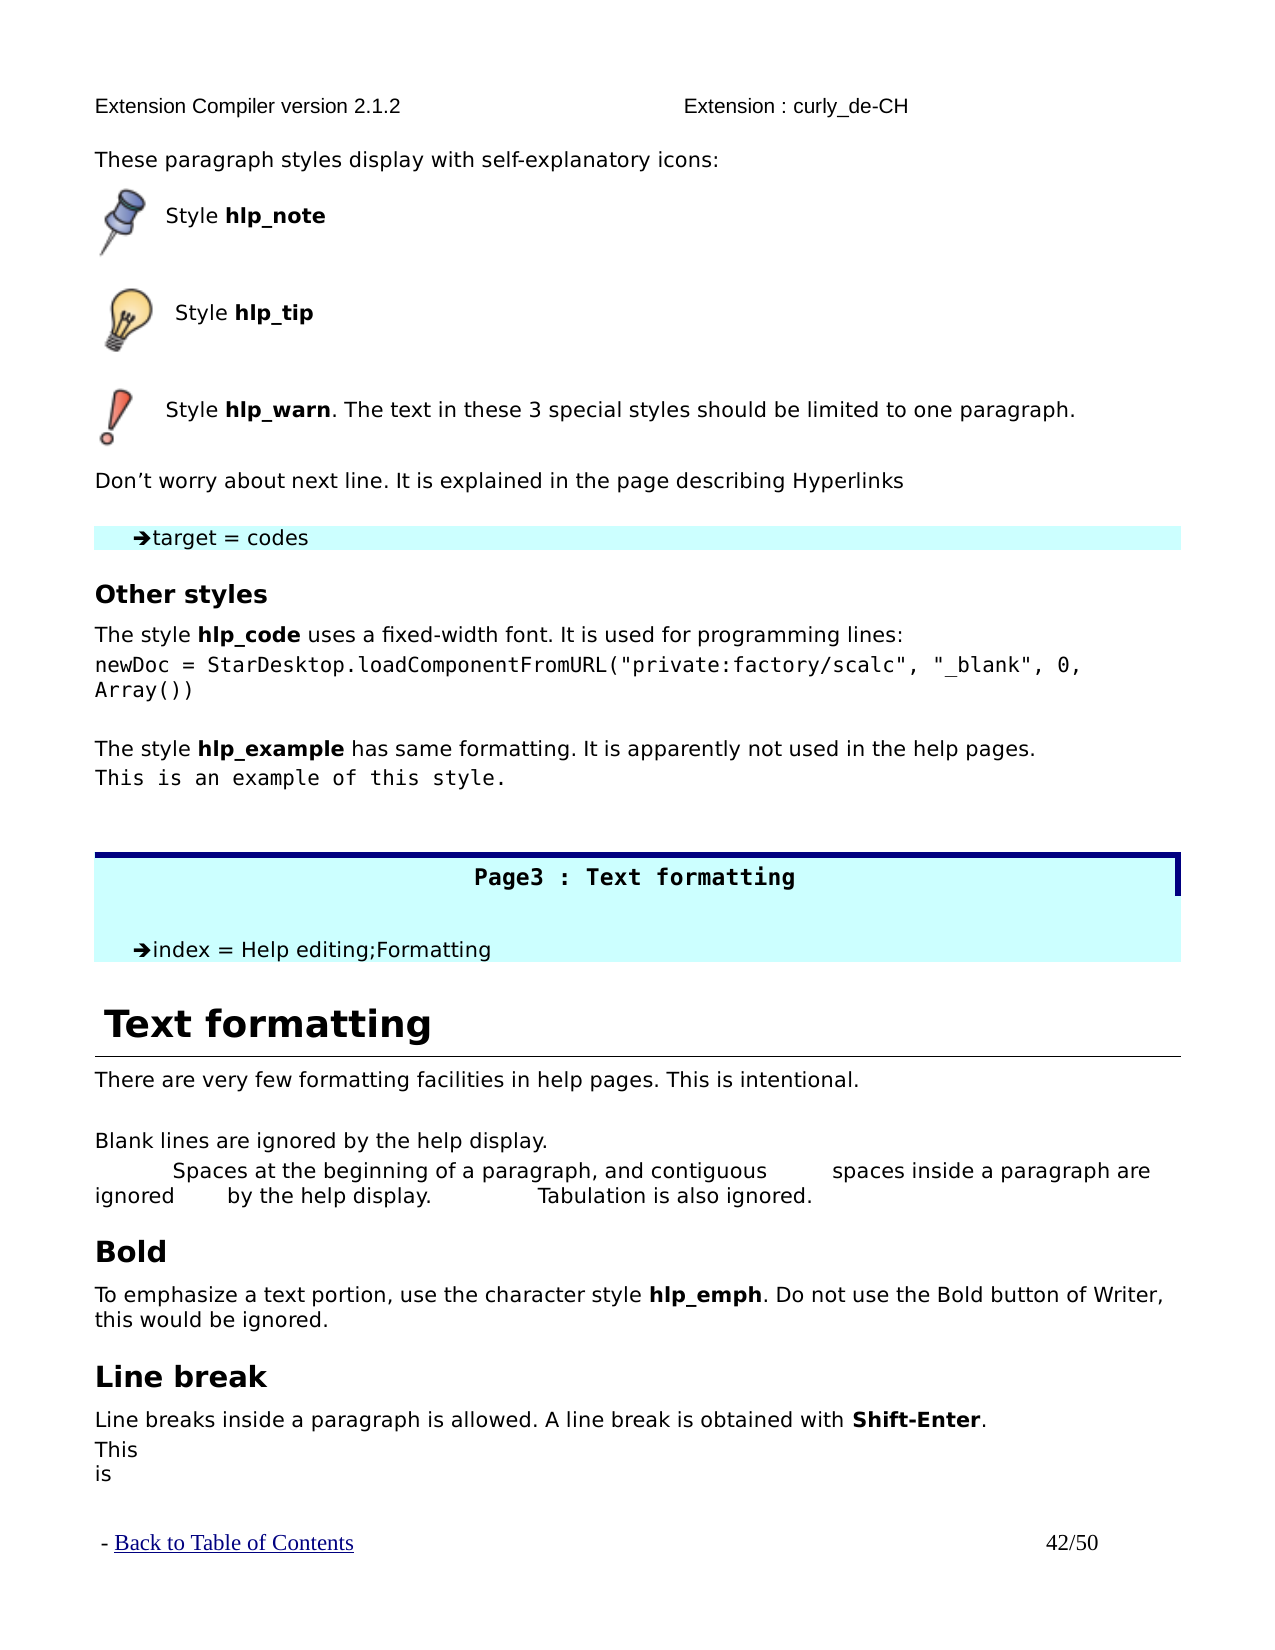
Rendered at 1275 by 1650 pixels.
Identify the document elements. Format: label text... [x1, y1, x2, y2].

picture [95, 284, 163, 357]
text Page3 : Text formatting [94, 853, 1175, 896]
text Spaces at the beginning of a paragraph, and contiguous spaces inside a paragraph are ignored by the help display. Tabulation is also ignored. [94, 1159, 1181, 1208]
picture [95, 187, 151, 259]
text Line breaks inside a paragraph is allowed. A line break is obtained with Shift-Enter. [94, 1407, 1181, 1432]
text This is [94, 1438, 1181, 1487]
text newDoc = StarDesktop.loadComponentFromURL("private:factory/scalc", "_blank", 0, Array()) [94, 653, 1181, 702]
text The style hlp_example has same formatting. It is apparently not used in the help pages. [94, 737, 1181, 761]
picture [95, 382, 138, 453]
text Blank lines are ignored by the help display. [94, 1129, 1181, 1153]
text There are very few formatting facilities in help pages. This is intentional. [94, 1068, 1181, 1093]
text Other styles [94, 581, 1181, 610]
list target = codes [94, 526, 1181, 550]
text Line break [94, 1360, 1181, 1394]
list index = Help editing;Formatting [94, 938, 1181, 962]
list Style hlp_tip [94, 283, 1181, 358]
text These paragraph styles display with self-explanatory icons: [94, 147, 1181, 172]
text To emphasize a text portion, use the character style hlp_emph. Do not use the Bold button of Writer, this would be ignored. [94, 1283, 1181, 1332]
text Text formatting [94, 993, 1181, 1056]
text This is an example of this style. [94, 766, 1181, 791]
list Style hlp_note [151, 187, 1181, 259]
text The style hlp_code uses a fixed-width font. It is used for programming lines: [94, 623, 1181, 648]
list Style hlp_warn. The text in these 3 special styles should be limited to one paragraph. [94, 381, 1181, 454]
text Don’t worry about next line. It is explained in the page describing Hyperlinks [94, 469, 1181, 493]
text Bold [94, 1236, 1181, 1270]
